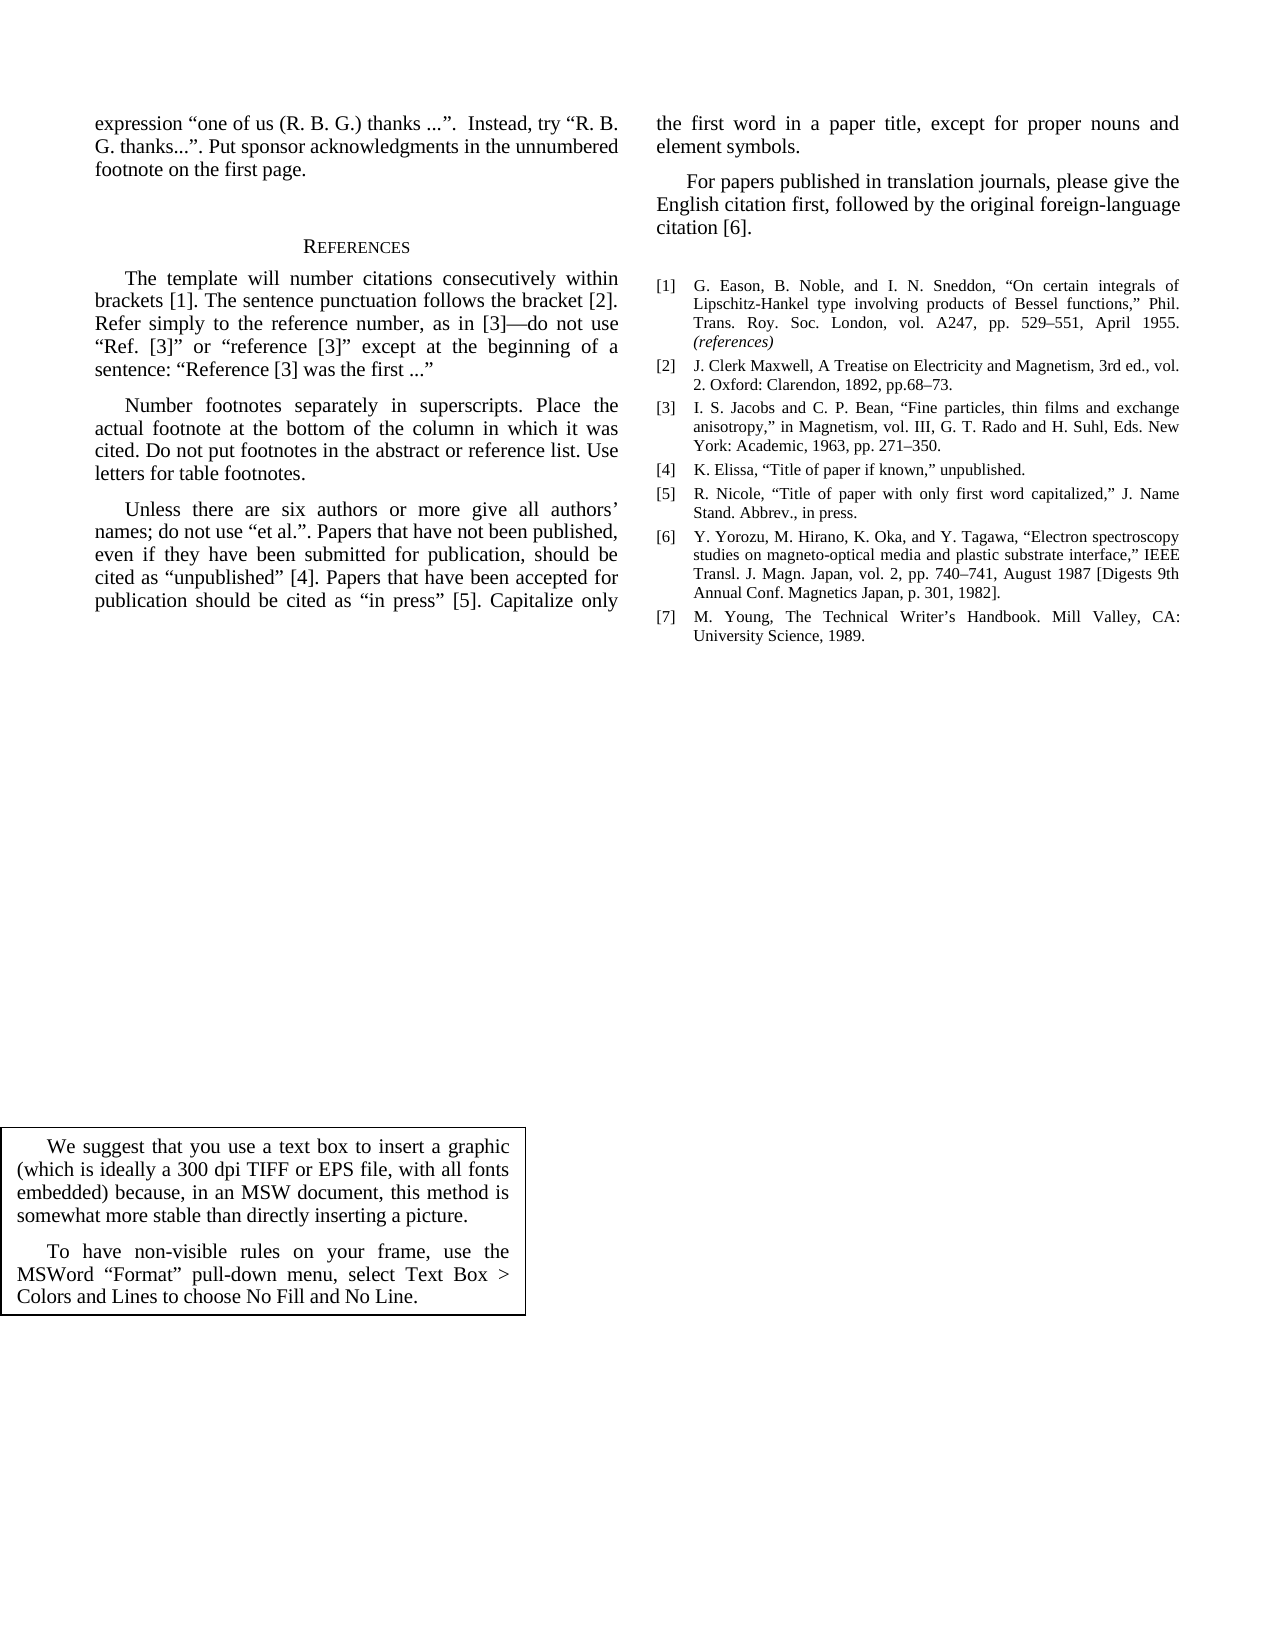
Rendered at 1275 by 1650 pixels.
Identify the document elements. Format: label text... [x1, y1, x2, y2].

list R. Nicole, “Title of paper with only first word capitalized,” J. Name Stand. Abbrev., in press. [656, 484, 1181, 522]
text Unless there are six authors or more give all authors’ names; do not use “et al.”. Papers that have not been published, even if they have been submitted for publication, should be cited as “unpublished” [4]. Papers that have been accepted for publication should be cited as “in press” [5]. Capitalize only [94, 498, 619, 612]
list J. Clerk Maxwell, A Treatise on Electricity and Magnetism, 3rd ed., vol. 2. Oxford: Clarendon, 1892, pp.68–73. [656, 356, 1181, 394]
text The template will number citations consecutively within brackets [1]. The sentence punctuation follows the bracket [2]. Refer simply to the reference number, as in [3]—do not use “Ref. [3]” or “reference [3]” except at the beginning of a sentence: “Reference [3] was the first ...” [94, 267, 619, 381]
list K. Elissa, “Title of paper if known,” unpublished. [656, 460, 1181, 479]
list To have non-visible rules on your frame, use the MSWord “Format” pull-down menu, select Text Box > Colors and Lines to choose No Fill and No Line. [17, 1240, 510, 1307]
list M. Young, The Technical Writer’s Handbook. Mill Valley, CA: University Science, 1989. [656, 607, 1181, 645]
list We suggest that you use a text box to insert a graphic (which is ideally a 300 dpi TIFF or EPS file, with all fonts embedded) because, in an MSW document, this method is somewhat more stable than directly inserting a picture. [17, 1136, 510, 1227]
list [2, 1128, 525, 1314]
list G. Eason, B. Noble, and I. N. Sneddon, “On certain integrals of Lipschitz-Hankel type involving products of Bessel functions,” Phil. Trans. Roy. Soc. London, vol. A247, pp. 529–551, April 1955. (references) [656, 276, 1181, 351]
list Y. Yorozu, M. Hirano, K. Oka, and Y. Tagawa, “Electron spectroscopy studies on magneto-optical media and plastic substrate interface,” IEEE Transl. J. Magn. Japan, vol. 2, pp. 740–741, August 1987 [Digests 9th Annual Conf. Magnetics Japan, p. 301, 1982]. [656, 527, 1181, 602]
text For papers published in translation journals, please give the English citation first, followed by the original foreign-language citation [6]. [656, 171, 1181, 239]
subtitle References [94, 234, 619, 258]
text the first word in a paper title, except for proper nouns and element symbols. [656, 112, 1181, 158]
text expression “one of us (R. B. G.) thanks ...”. Instead, try “R. B. G. thanks...”. Put sponsor acknowledgments in the unnumbered footnote on the first page. [94, 112, 619, 181]
list I. S. Jacobs and C. P. Bean, “Fine particles, thin films and exchange anisotropy,” in Magnetism, vol. III, G. T. Rado and H. Suhl, Eds. New York: Academic, 1963, pp. 271–350. [656, 399, 1181, 455]
text Number footnotes separately in superscripts. Place the actual footnote at the bottom of the column in which it was cited. Do not put footnotes in the abstract or reference list. Use letters for table footnotes. [94, 394, 619, 485]
